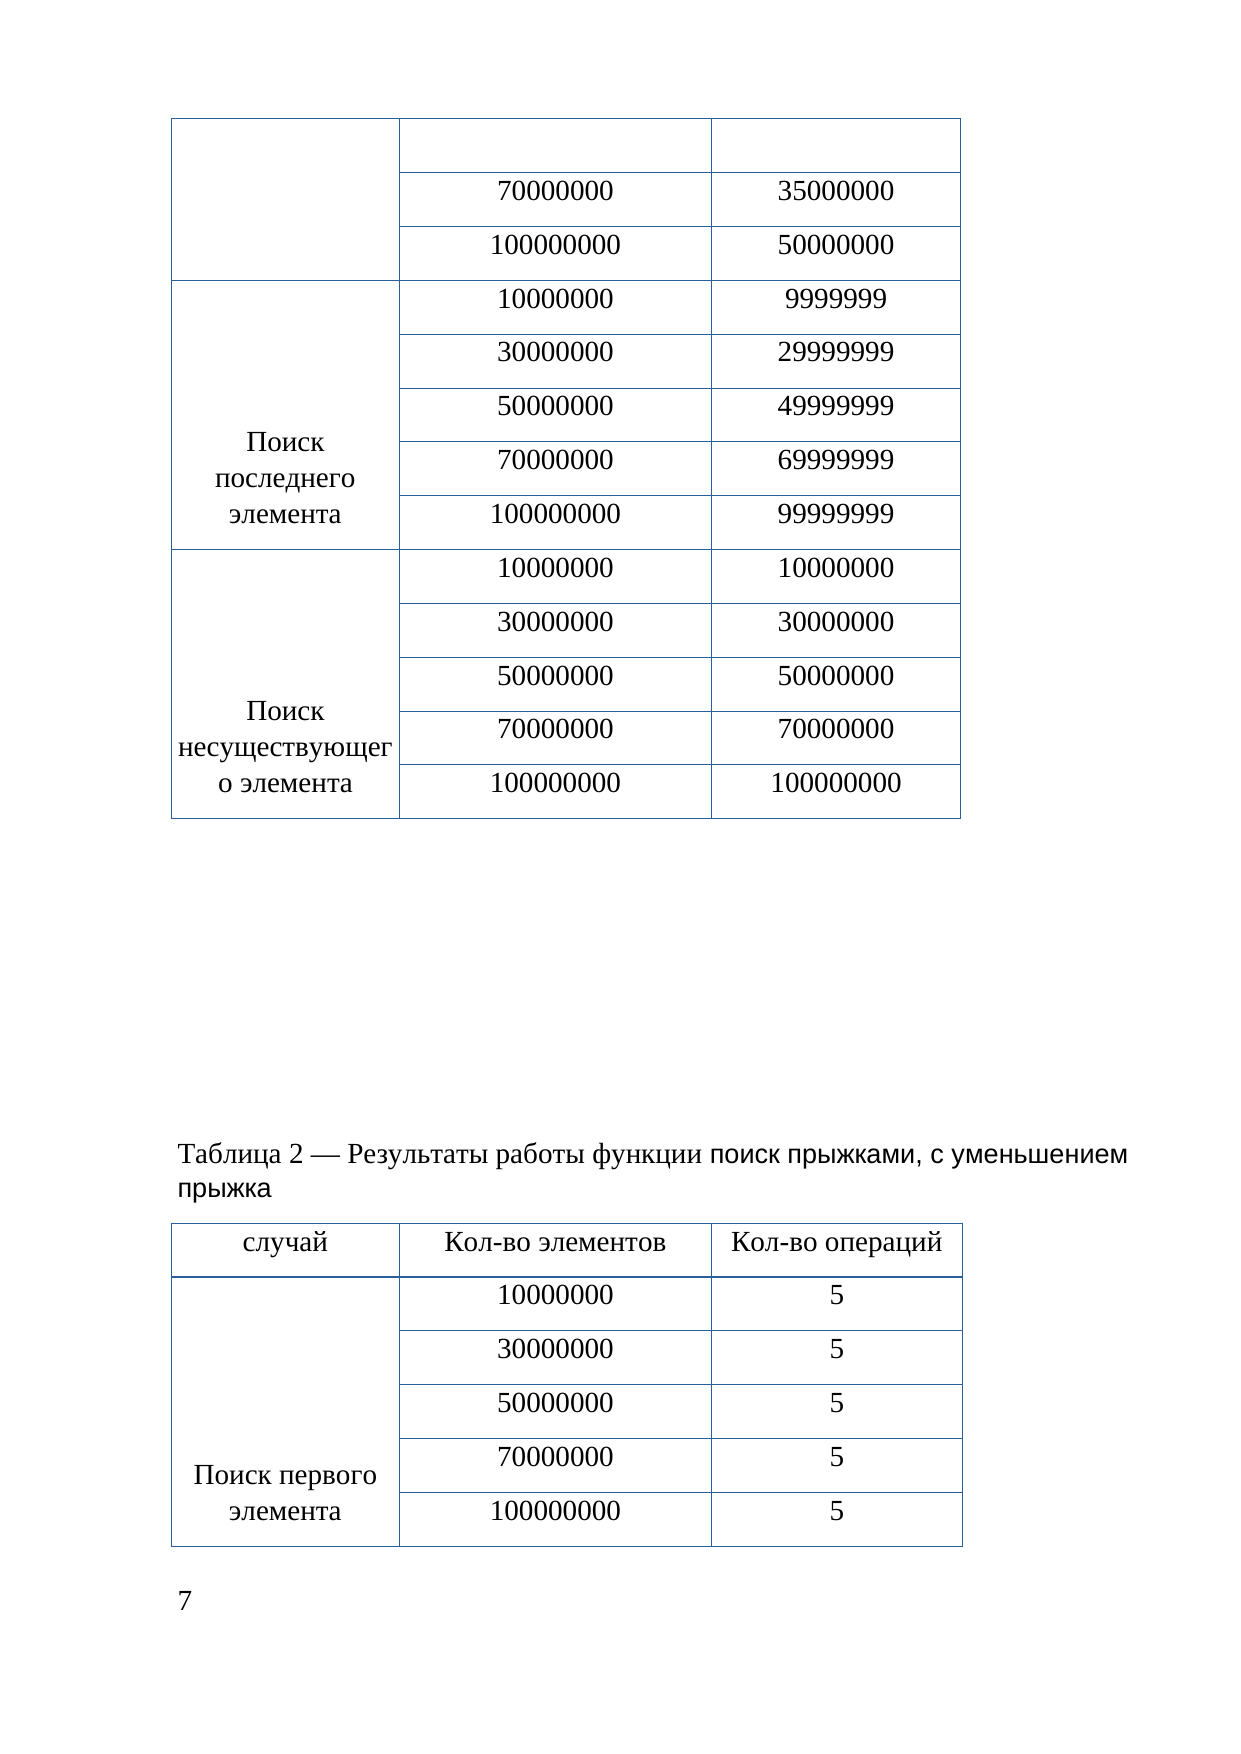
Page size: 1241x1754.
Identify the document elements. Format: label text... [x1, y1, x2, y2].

table_cell 49999999 [712, 389, 960, 441]
table_header Кол-во операций [712, 1224, 962, 1276]
table_cell 100000000 [400, 496, 711, 549]
table_cell 35000000 [712, 173, 960, 226]
table_cell [712, 119, 960, 172]
table_cell 50000000 [400, 1385, 711, 1438]
table_cell Поиск последнего элемента [172, 281, 399, 549]
table_cell 70000000 [400, 712, 711, 764]
table_cell 70000000 [400, 173, 711, 226]
table_cell 5 [712, 1278, 962, 1330]
table_cell 30000000 [712, 604, 960, 657]
table_cell 30000000 [400, 1331, 711, 1384]
table_cell 100000000 [400, 1493, 711, 1546]
table_cell 5 [712, 1331, 962, 1384]
table_cell 99999999 [712, 496, 960, 549]
table_header случай [172, 1224, 399, 1276]
table_cell Поиск несуществующего элемента [172, 550, 399, 818]
table_cell 70000000 [712, 712, 960, 764]
table_cell 30000000 [400, 335, 711, 387]
table_cell 50000000 [712, 227, 960, 280]
table_cell 9999999 [712, 281, 960, 333]
table_cell 50000000 [400, 389, 711, 441]
table_cell 10000000 [400, 550, 711, 603]
table_cell 10000000 [400, 281, 711, 333]
table_cell 5 [712, 1385, 962, 1438]
table_cell 100000000 [712, 765, 960, 818]
text Таблица 2 — Результаты работы функции поиск прыжками, с уменьшением прыжка [177, 1136, 1152, 1203]
table_cell 69999999 [712, 442, 960, 495]
table_cell 70000000 [400, 442, 711, 495]
table_cell [400, 119, 711, 172]
table_cell 29999999 [712, 335, 960, 387]
table_cell 50000000 [400, 658, 711, 711]
table_cell 100000000 [400, 765, 711, 818]
table_cell 30000000 [400, 604, 711, 657]
table_cell 5 [712, 1493, 962, 1546]
table_cell Поиск первого элемента [172, 1278, 399, 1546]
table_cell 100000000 [400, 227, 711, 280]
table_cell 10000000 [712, 550, 960, 603]
table_header Кол-во элементов [400, 1224, 711, 1276]
table_cell 10000000 [400, 1278, 711, 1330]
table_cell 50000000 [712, 658, 960, 711]
table_cell 5 [712, 1439, 962, 1492]
table_cell 70000000 [400, 1439, 711, 1492]
